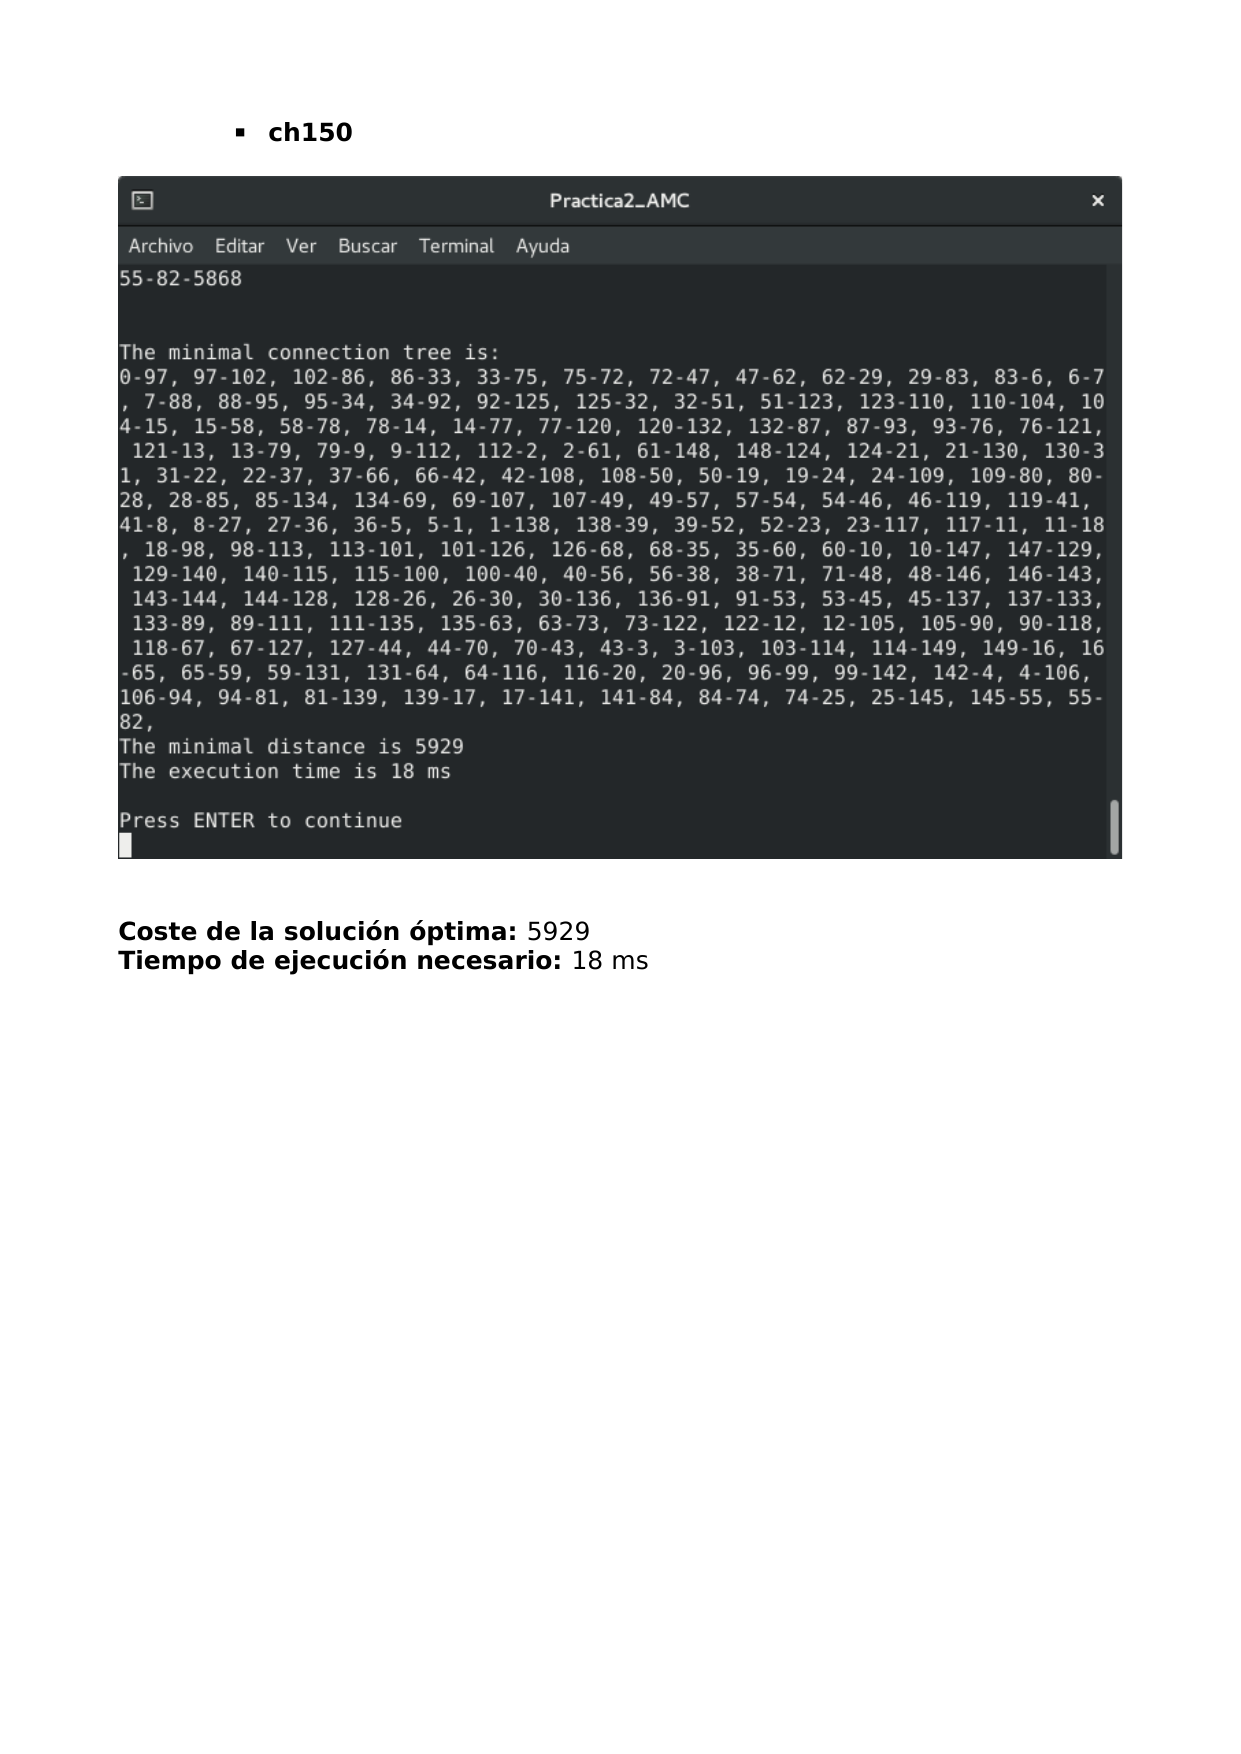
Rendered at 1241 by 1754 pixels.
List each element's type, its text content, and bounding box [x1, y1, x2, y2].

list ch150 [231, 118, 1122, 147]
text Coste de la solución óptima: 5929 [118, 917, 1122, 946]
text Tiempo de ejecución necesario: 18 ms [118, 946, 1122, 976]
picture [118, 176, 1123, 859]
